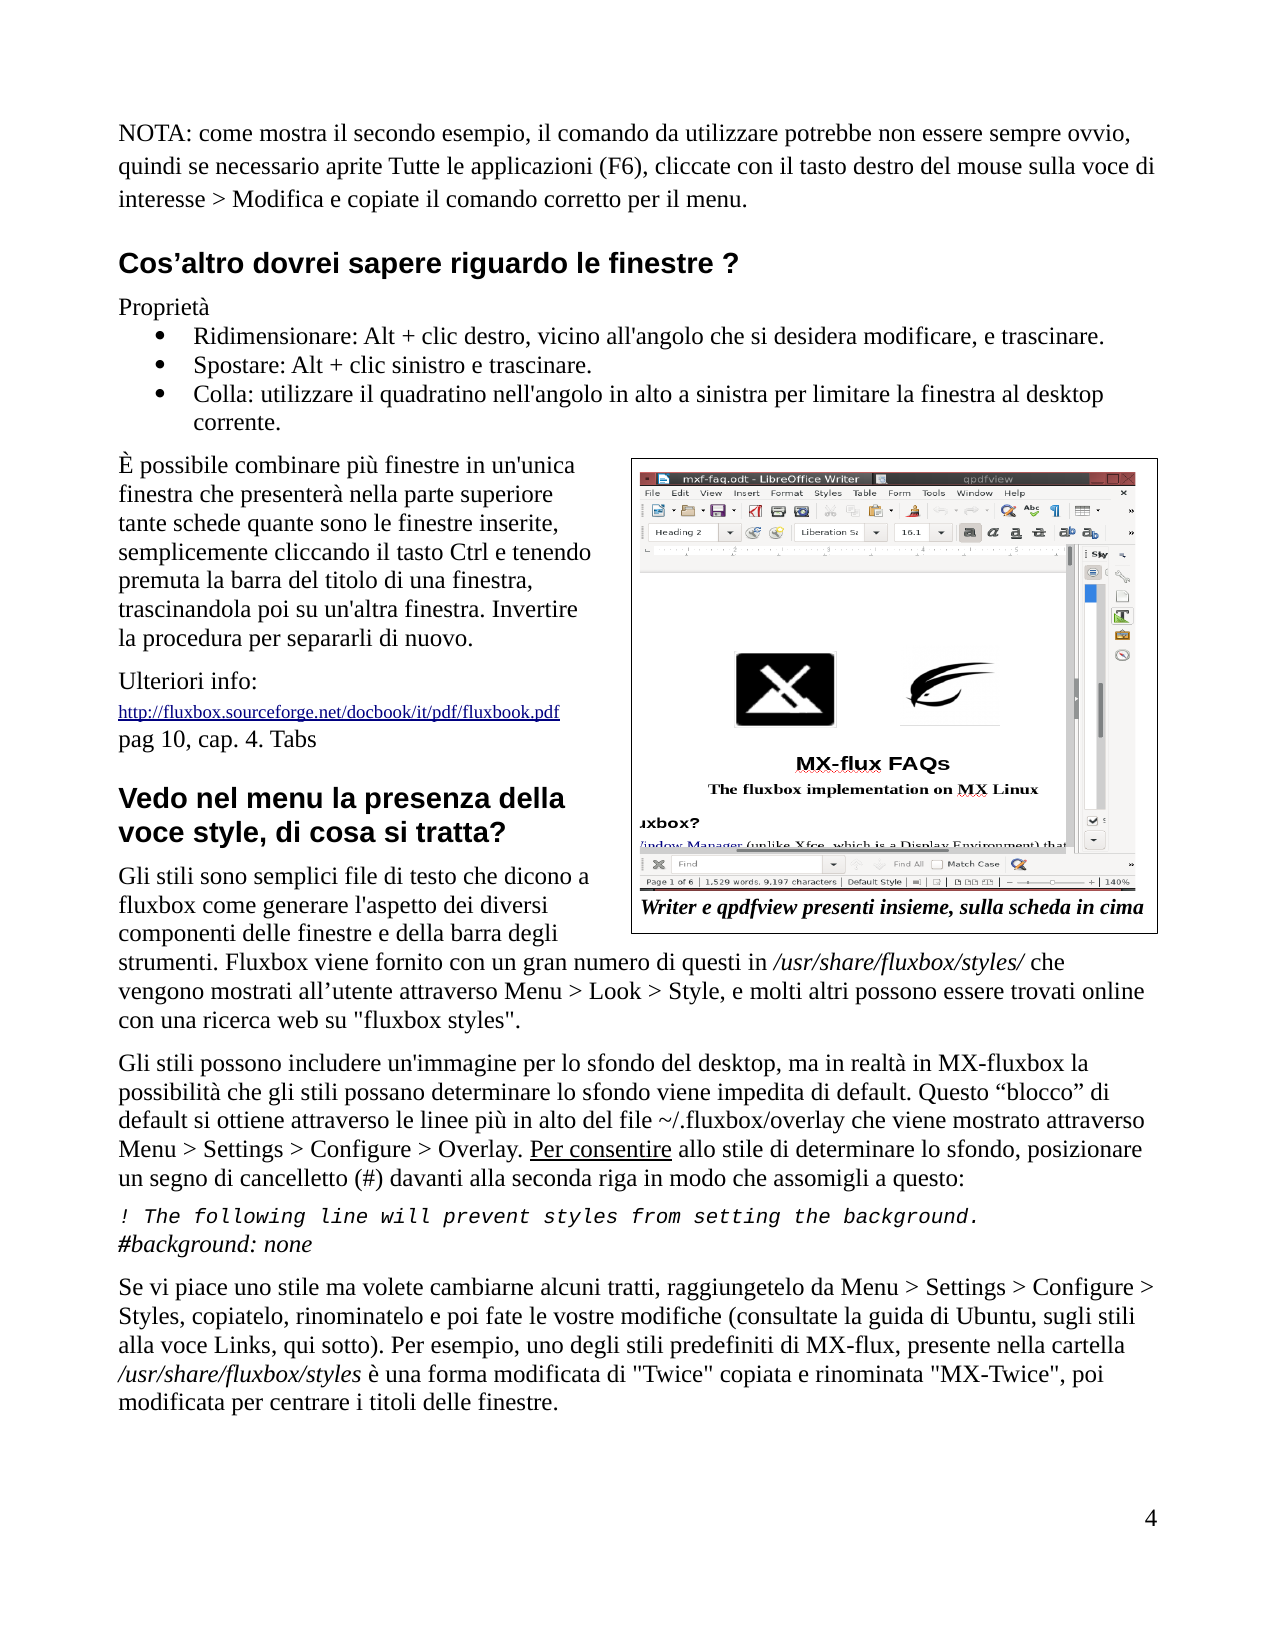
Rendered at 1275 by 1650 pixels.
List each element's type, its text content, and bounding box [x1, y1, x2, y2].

list Gli stili possono includere un'immagine per lo sfondo del desktop, ma in realtà in MX-fluxbox la possibilità che gli stili possano determinare lo sfondo viene impedita di default. Questo “blocco” di default si ottiene attraverso le linee più in alto del file ~/.fluxbox/overlay che viene mostrato attraverso Menu > Settings > Configure > Overlay. Per consentire allo stile di determinare lo sfondo, posizionare un segno di cancelletto (#) davanti alla seconda riga in modo che assomigli a questo: [118, 1048, 1157, 1192]
list Colla: utilizzare il quadratino nell'angolo in alto a sinistra per limitare la finestra al desktop corrente. [156, 379, 1157, 436]
subtitle Vedo nel menu la presenza della voce style, di cosa si tratta? [118, 781, 631, 848]
subtitle Cos’altro dovrei sapere riguardo le finestre ? [118, 246, 1157, 280]
text Proprietà [118, 292, 1157, 321]
picture [639, 472, 1136, 891]
list Se vi piace uno stile ma volete cambiarne alcuni tratti, raggiungetelo da Menu > Settings > Configure > Styles, copiatelo, rinominatelo e poi fate le vostre modifiche (consultate la guida di Ubuntu, sugli stili alla voce Links, qui sotto). Per esempio, uno degli stili predefiniti di MX-flux, presente nella cartella /usr/share/fluxbox/styles è una forma modificata di "Twice" copiata e rinominata "MX-Twice", poi modificata per centrare i titoli delle finestre. [118, 1272, 1157, 1416]
text NOTA: come mostra il secondo esempio, il comando da utilizzare potrebbe non essere sempre ovvio, quindi se necessario aprite Tutte le applicazioni (F6), cliccate con il tasto destro del mouse sulla voce di interesse > Modifica e copiate il comando corretto per il menu. [118, 118, 1157, 213]
list Ridimensionare: Alt + clic destro, vicino all'angolo che si desidera modificare, e trascinare. [156, 321, 1157, 350]
text È possibile combinare più finestre in un'unica finestra che presenterà nella parte superiore tante schede quante sono le finestre inserite, semplicemente cliccando il tasto Ctrl e tenendo premuta la barra del titolo di una finestra, trascinandola poi su un'altra finestra. Invertire la procedura per separarli di nuovo. [118, 451, 1157, 652]
list #background: none [118, 1229, 1157, 1258]
text LOLOLOWriter e qpdfview presenti insieme, sulla scheda in cima [640, 473, 1148, 919]
list Gli stili sono semplici file di testo che dicono a fluxbox come generare l'aspetto dei diversi componenti delle finestre e della barra degli strumenti. Fluxbox viene fornito con un gran numero di questi in /usr/share/fluxbox/styles/ che vengono mostrati all’utente attraverso Menu > Look > Style, e molti altri possono essere trovati online con una ricerca web su "fluxbox styles". [118, 861, 1157, 1033]
text Ulteriori info: http://fluxbox.sourceforge.net/docbook/it/pdf/fluxbook.pdf pag 10, cap. 4. Tabs [118, 666, 631, 752]
list Spostare: Alt + clic sinistro e trascinare. [156, 350, 1157, 379]
list ! The following line will prevent styles from setting the background. [118, 1206, 1157, 1229]
